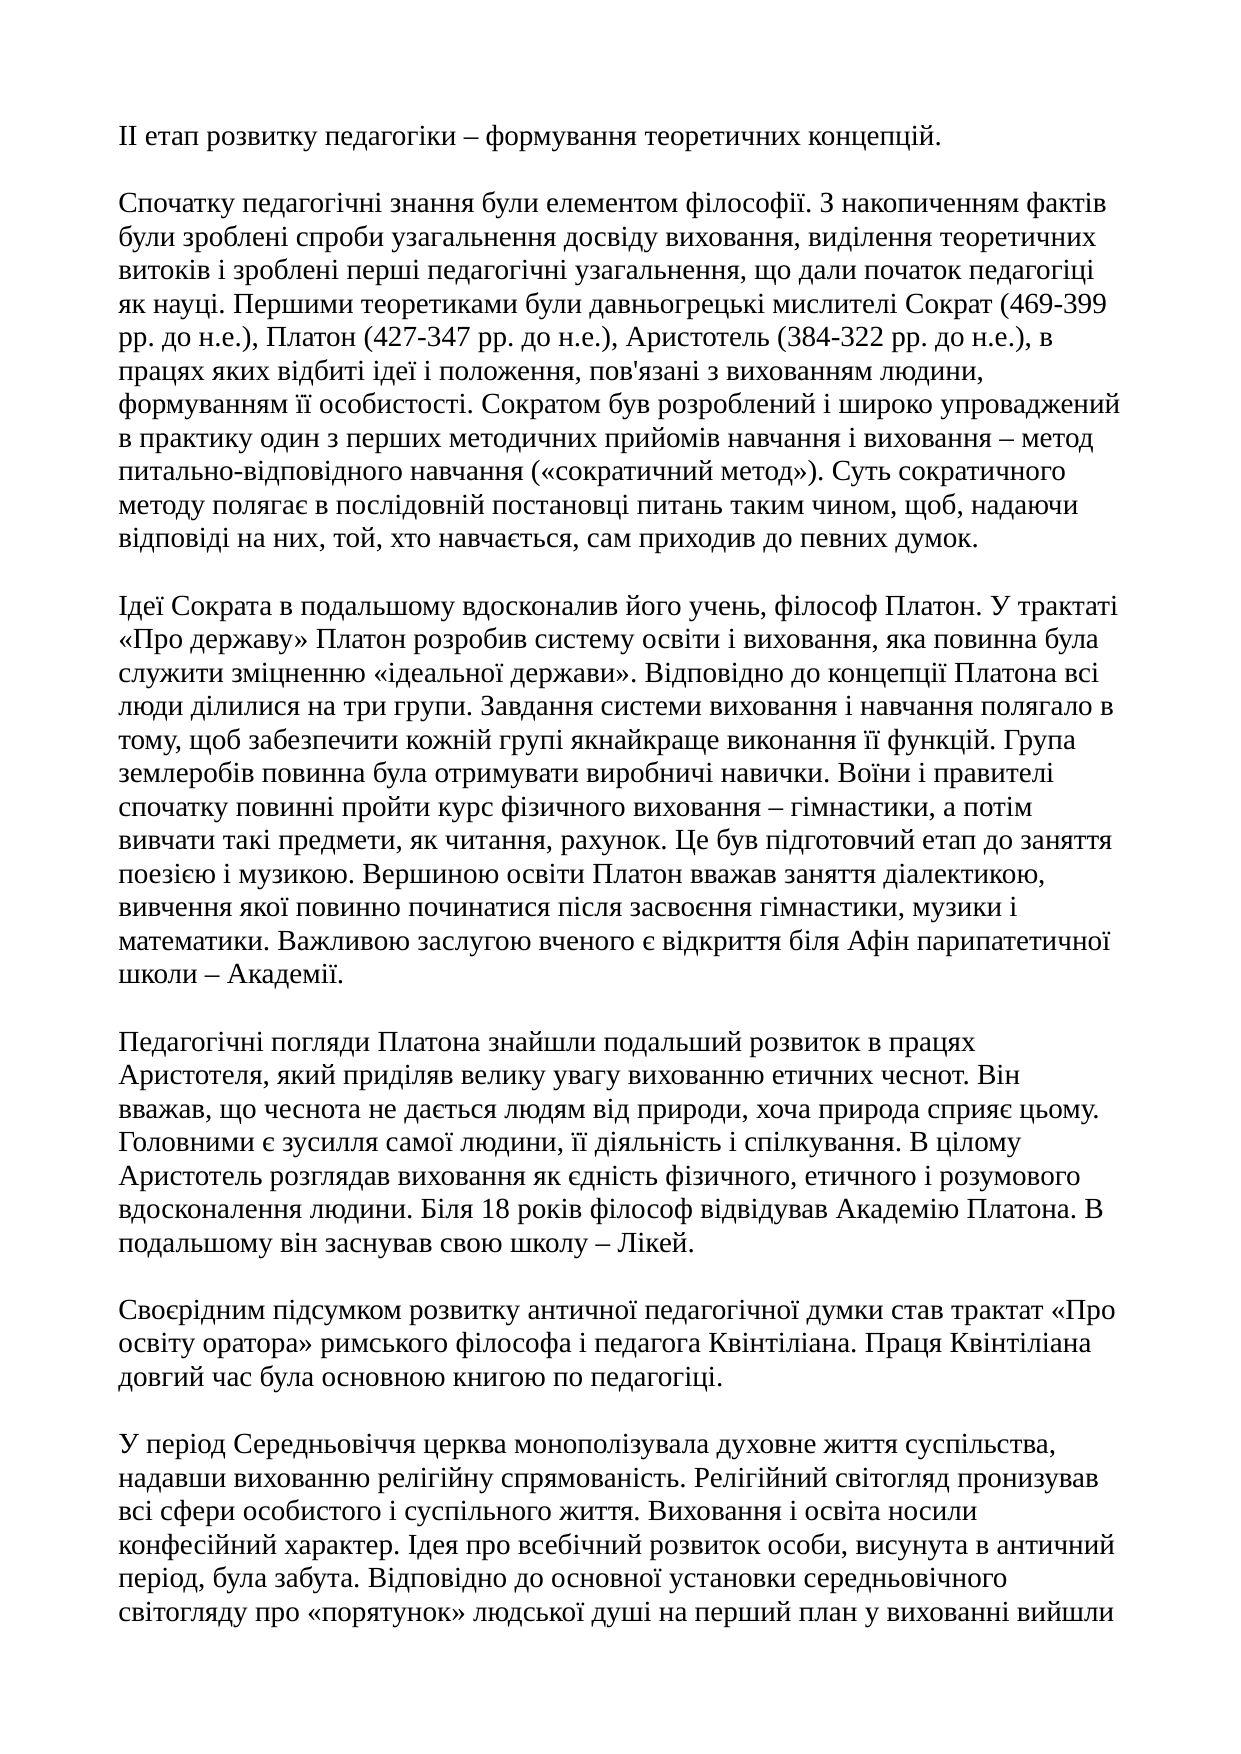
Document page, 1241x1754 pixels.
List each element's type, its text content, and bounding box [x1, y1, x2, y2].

text Своєрідним підсумком розвитку античної педагогічної думки став трактат «Про освіту оратора» римського філософа і педагога Квінтіліана. Праця Квінтіліана довгий час була основною книгою по педагогіці. [118, 1292, 1122, 1393]
text Педагогічні погляди Платона знайшли подальший розвиток в працях Аристотеля, який приділяв велику увагу вихованню етичних чеснот. Він вважав, що чеснота не дається людям від природи, хоча природа сприяє цьому. Головними є зусилля самої людини, її діяльність і спілкування. В цілому Аристотель розглядав виховання як єдність фізичного, етичного і розумового вдосконалення людини. Біля 18 років філософ відвідував Академію Платона. В подальшому він заснував свою школу – Лікей. [118, 1024, 1122, 1258]
text Ідеї Сократа в подальшому вдосконалив його учень, філософ Платон. У трактаті «Про державу» Платон розробив систему освіти і виховання, яка повинна була служити зміцненню «ідеальної держави». Відповідно до концепції Платона всі люди ділилися на три групи. Завдання системи виховання і навчання полягало в тому, щоб забезпечити кожній групі якнайкраще виконання її функцій. Група землеробів повинна була отримувати виробничі навички. Воїни і правителі спочатку повинні пройти курс фізичного виховання – гімнастики, а потім вивчати такі предмети, як читання, рахунок. Це був підготовчий етап до заняття поезією і музикою. Вершиною освіти Платон вважав заняття діалектикою, вивчення якої повинно починатися після засвоєння гімнастики, музики і математики. Важливою заслугою вченого є відкриття біля Афін парипатетичної школи – Академії. [118, 588, 1122, 990]
text У період Середньовіччя церква монополізувала духовне життя суспільства, надавши вихованню релігійну спрямованість. Релігійний світогляд пронизував всі сфери особистого і суспільного життя. Виховання і освіта носили конфесійний характер. Ідея про всебічний розвиток особи, висунута в античний період, була забута. Відповідно до основної установки середньовічного світогляду про «порятунок» людської душі на перший план у вихованні вийшли [118, 1426, 1122, 1627]
text Спочатку педагогічні знання були елементом філософії. З накопиченням фактів були зроблені спроби узагальнення досвіду виховання, виділення теоретичних витоків і зроблені перші педагогічні узагальнення, що дали початок педагогіці як науці. Першими теоретиками були давньогрецькі мислителі Сократ (469-399 рр. до н.е.), Платон (427-347 рр. до н.е.), Аристотель (384-322 рр. до н.е.), в працях яких відбиті ідеї і положення, пов'язані з вихованням людини, формуванням її особистості. Сократом був розроблений і широко упроваджений в практику один з перших методичних прийомів навчання і виховання – метод питально-відповідного навчання («сократичний метод»). Суть сократичного методу полягає в послідовній постановці питань таким чином, щоб, надаючи відповіді на них, той, хто навчається, сам приходив до певних думок. [118, 185, 1122, 554]
text II етап розвитку педагогіки – формування теоретичних концепцій. [118, 118, 1122, 152]
